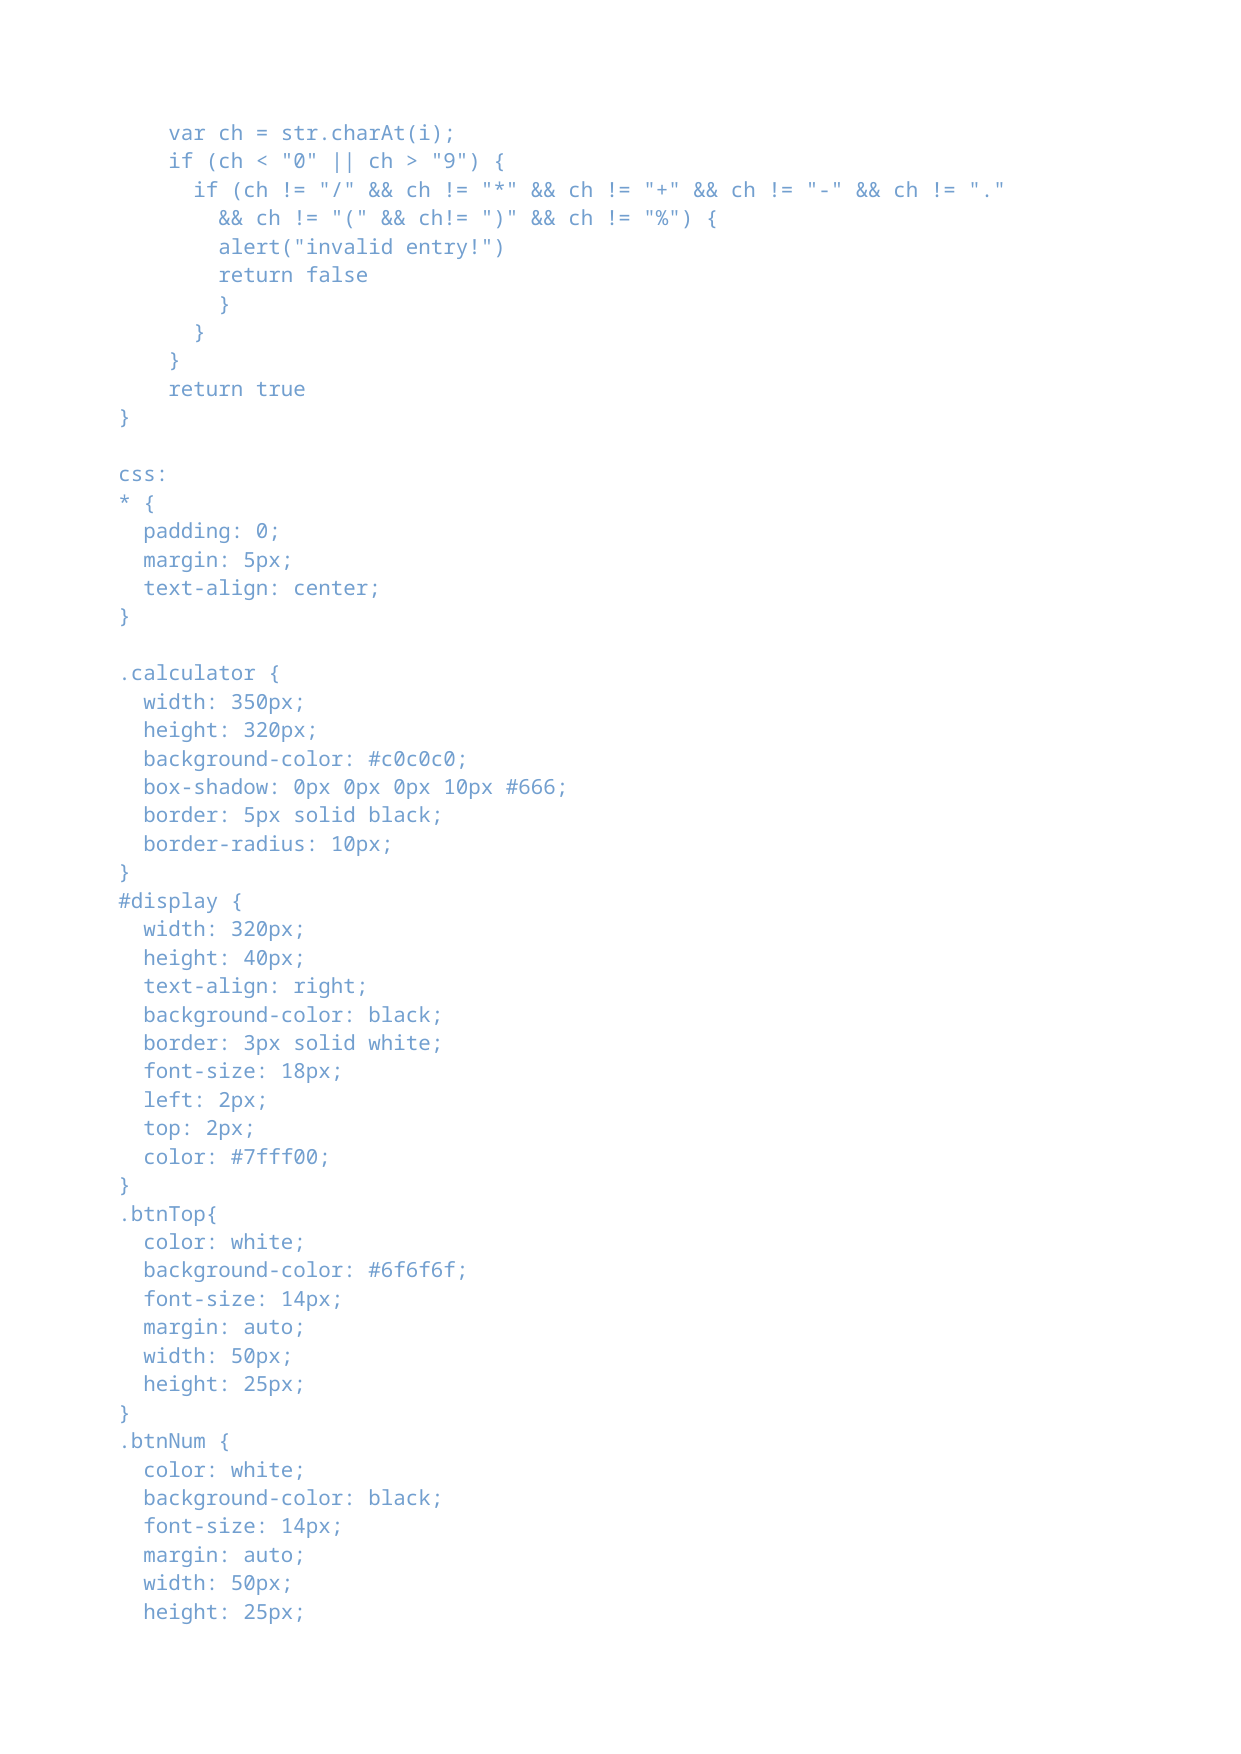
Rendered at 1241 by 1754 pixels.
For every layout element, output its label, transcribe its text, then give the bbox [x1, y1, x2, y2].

text } [118, 402, 1122, 431]
text return true [118, 374, 1122, 402]
text font-size: 14px; [118, 1284, 1122, 1312]
text .btnTop{ [118, 1199, 1122, 1227]
text height: 25px; [118, 1597, 1122, 1625]
text } [118, 346, 1122, 374]
text } [118, 1398, 1122, 1426]
text margin: auto; [118, 1540, 1122, 1568]
text && ch != "(" && ch!= ")" && ch != "%") { [118, 203, 1122, 232]
text if (ch < "0" || ch > "9") { [118, 147, 1122, 175]
text background-color: #c0c0c0; [118, 744, 1122, 772]
text return false [118, 260, 1122, 289]
text border: 5px solid black; [118, 801, 1122, 829]
text color: #7fff00; [118, 1142, 1122, 1170]
text } [118, 289, 1122, 317]
text margin: auto; [118, 1312, 1122, 1341]
text width: 50px; [118, 1341, 1122, 1369]
text font-size: 14px; [118, 1512, 1122, 1540]
text if (ch != "/" && ch != "*" && ch != "+" && ch != "-" && ch != "." [118, 175, 1122, 203]
text width: 350px; [118, 687, 1122, 715]
text .btnNum { [118, 1426, 1122, 1455]
text background-color: black; [118, 1000, 1122, 1028]
text alert("invalid entry!") [118, 232, 1122, 260]
text border: 3px solid white; [118, 1028, 1122, 1057]
text #display { [118, 886, 1122, 914]
text border-radius: 10px; [118, 829, 1122, 857]
text .calculator { [118, 658, 1122, 687]
text * { [118, 488, 1122, 516]
text padding: 0; [118, 516, 1122, 545]
text font-size: 18px; [118, 1057, 1122, 1085]
text height: 320px; [118, 715, 1122, 744]
text css: [118, 459, 1122, 488]
text height: 25px; [118, 1369, 1122, 1398]
text margin: 5px; [118, 545, 1122, 573]
text width: 320px; [118, 914, 1122, 943]
text top: 2px; [118, 1113, 1122, 1142]
text height: 40px; [118, 943, 1122, 971]
text background-color: black; [118, 1483, 1122, 1512]
text color: white; [118, 1455, 1122, 1483]
text color: white; [118, 1227, 1122, 1256]
text width: 50px; [118, 1568, 1122, 1597]
text left: 2px; [118, 1085, 1122, 1113]
text } [118, 602, 1122, 630]
text var ch = str.charAt(i); [118, 118, 1122, 147]
text text-align: center; [118, 573, 1122, 602]
text } [118, 857, 1122, 886]
text } [118, 317, 1122, 346]
text text-align: right; [118, 971, 1122, 1000]
text background-color: #6f6f6f; [118, 1256, 1122, 1284]
text box-shadow: 0px 0px 0px 10px #666; [118, 772, 1122, 801]
text } [118, 1170, 1122, 1199]
